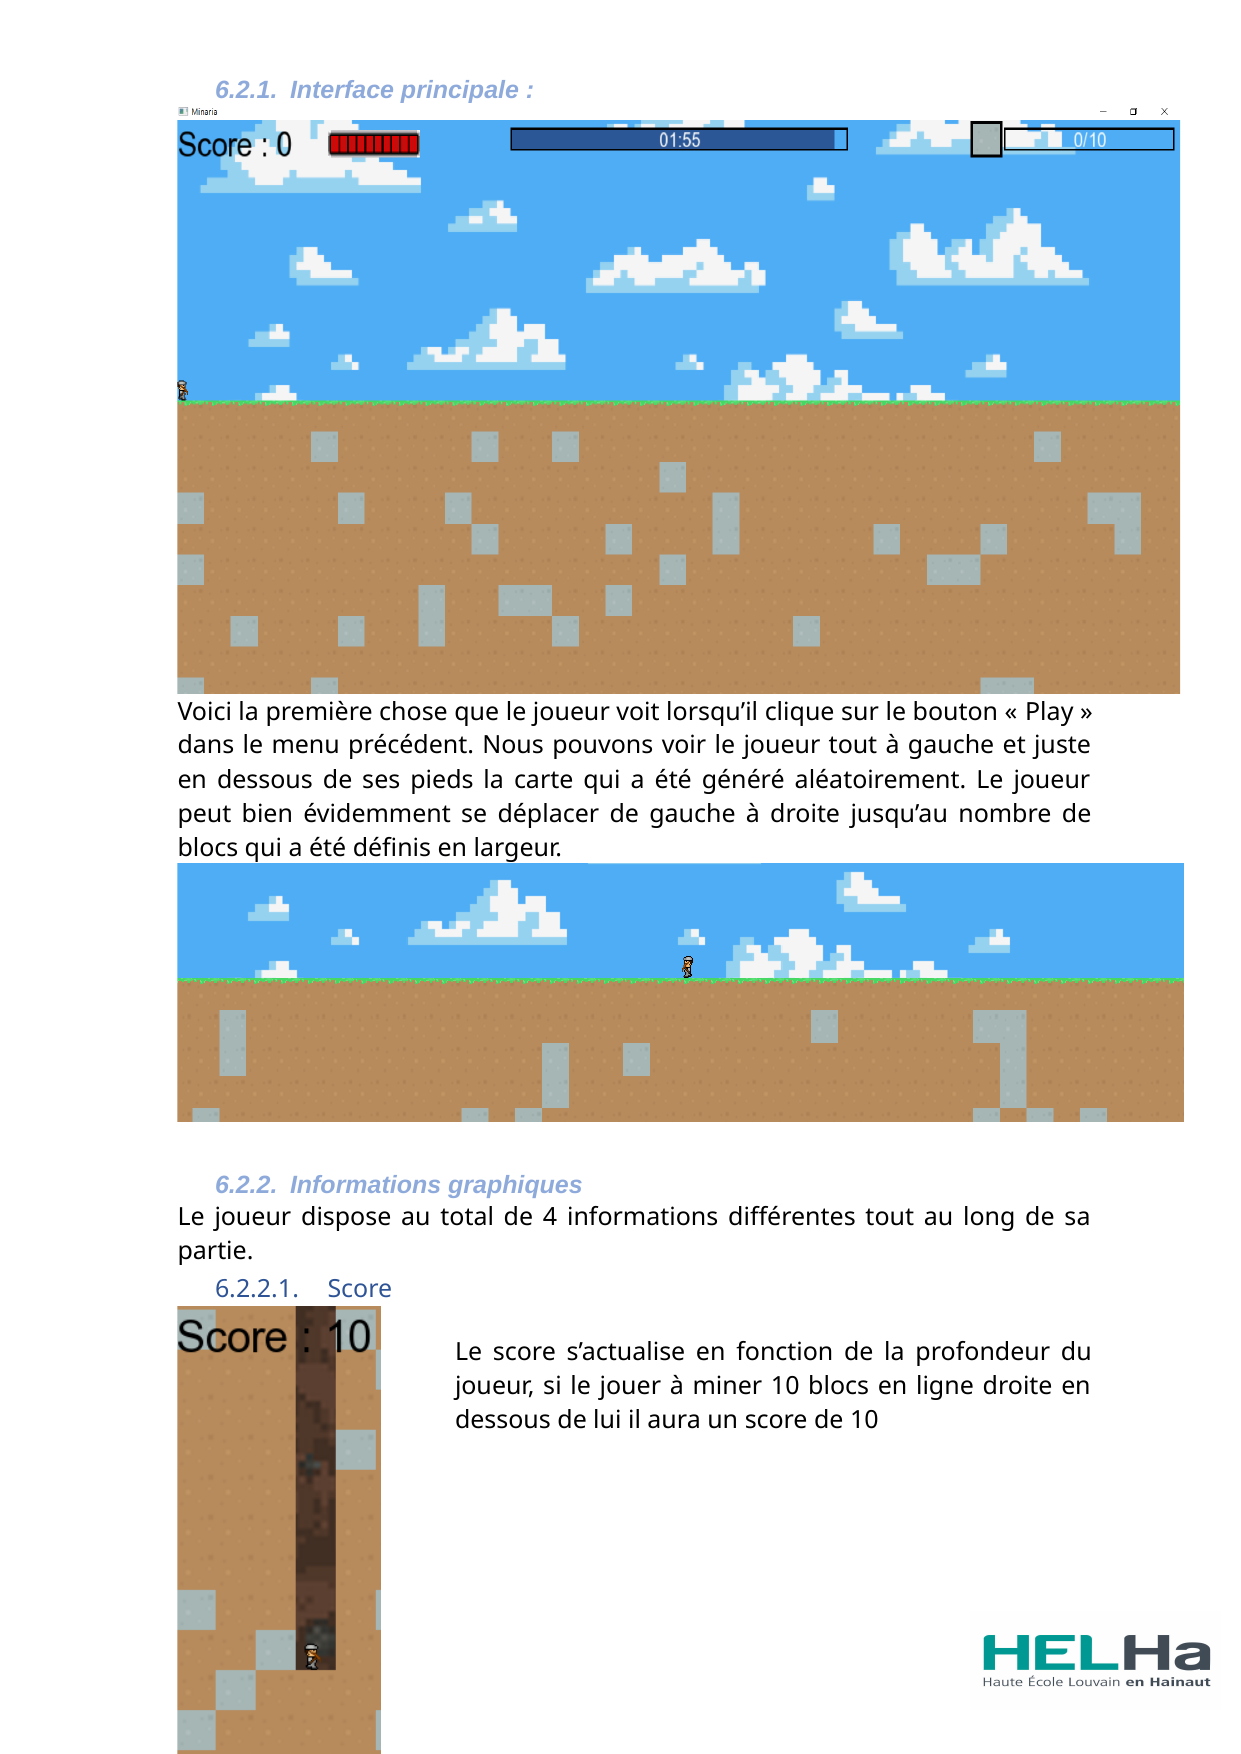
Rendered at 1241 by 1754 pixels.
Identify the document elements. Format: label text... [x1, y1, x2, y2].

list Informations graphiques [215, 1170, 1092, 1199]
text Le score s’actualise en fonction de la profondeur du joueur, si le jouer à miner 10 blocs en ligne droite en dessous de lui il aura un score de 10 [381, 1334, 1092, 1436]
text Voici la première chose que le joueur voit lorsqu’il clique sur le bouton « Play » dans le menu précédent. Nous pouvons voir le joueur tout à gauche et juste en dessous de ses pieds la carte qui a été généré aléatoirement. Le joueur peut bien évidemment se déplacer de gauche à droite jusqu’au nombre de blocs qui a été définis en largeur. [177, 694, 1092, 863]
list Interface principale : [215, 75, 1092, 103]
list Score [215, 1271, 1092, 1305]
text Le joueur dispose au total de 4 informations différentes tout au long de sa partie. [177, 1199, 1092, 1267]
